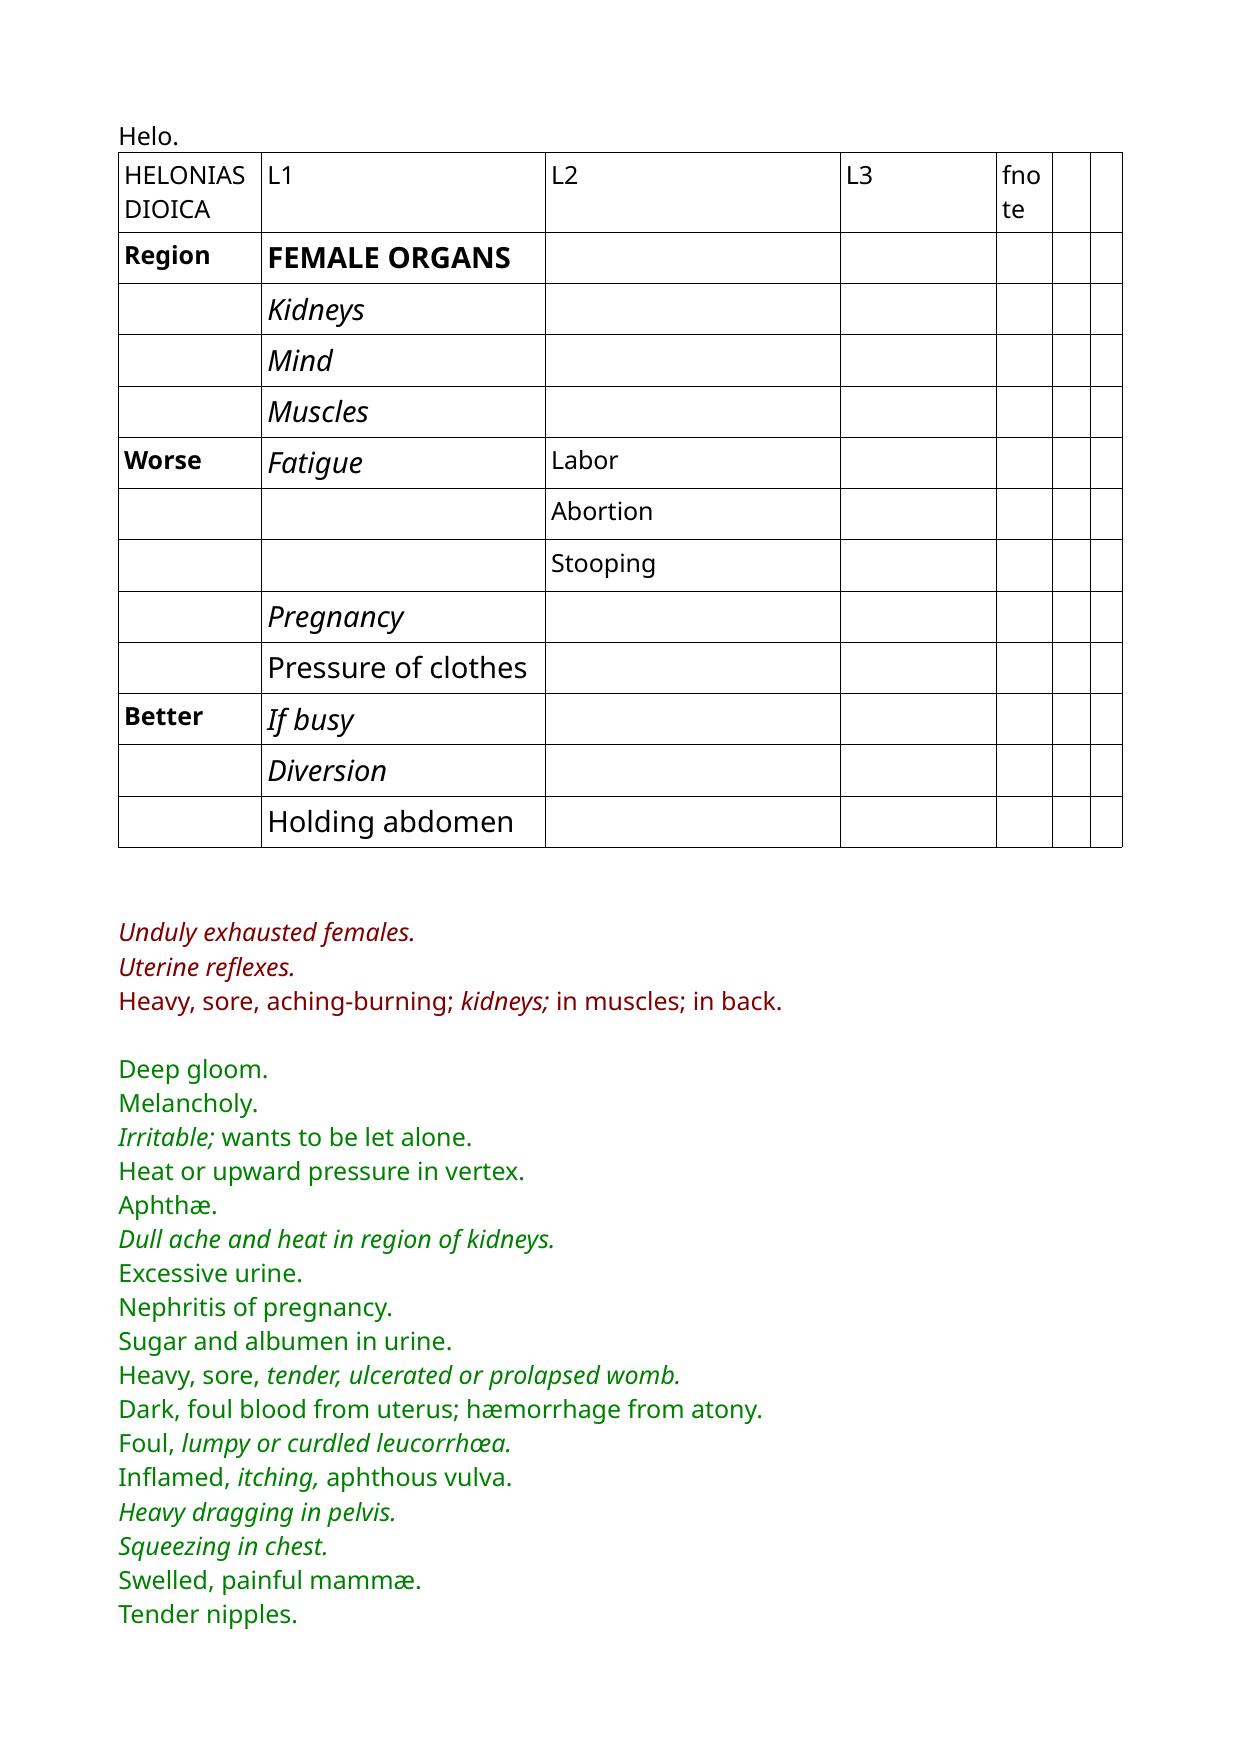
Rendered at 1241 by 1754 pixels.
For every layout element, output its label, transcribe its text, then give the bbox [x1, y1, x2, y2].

table_header fnote [997, 153, 1052, 232]
table_cell [1091, 284, 1122, 334]
table_cell [841, 540, 996, 591]
text Unduly exhausted females. [118, 915, 1122, 949]
table_cell [997, 489, 1052, 539]
table_cell [546, 284, 840, 334]
table_cell [1053, 694, 1090, 744]
text Deep gloom. [118, 1051, 1122, 1085]
text Uterine reflexes. [118, 949, 1122, 983]
table_cell [1091, 438, 1122, 488]
text Foul, lumpy or curdled leucorrhœa. [118, 1426, 1122, 1460]
table_cell [997, 540, 1052, 591]
table_cell [1091, 540, 1122, 591]
table_cell [1091, 745, 1122, 796]
table_cell [119, 540, 261, 591]
table_cell [841, 694, 996, 744]
table_cell [546, 233, 840, 283]
table_cell [841, 745, 996, 796]
table_cell [546, 745, 840, 796]
text Heavy dragging in pelvis. [118, 1494, 1122, 1528]
table_cell [1053, 233, 1090, 283]
table_cell Kidneys [262, 284, 545, 334]
table_cell If busy [262, 694, 545, 744]
table_cell [119, 335, 261, 386]
table_cell [997, 284, 1052, 334]
table_cell Better [119, 694, 261, 744]
table_cell Region [119, 233, 261, 283]
table_cell [1053, 592, 1090, 642]
text Heat or upward pressure in vertex. [118, 1153, 1122, 1188]
table_cell [1091, 643, 1122, 693]
table_cell Mind [262, 335, 545, 386]
table_cell Diversion [262, 745, 545, 796]
table_cell [119, 745, 261, 796]
text Dull ache and heat in region of kidneys. [118, 1222, 1122, 1256]
table_cell [997, 745, 1052, 796]
table_header HELONIAS DIOICA [119, 153, 261, 232]
text Squeezing in chest. [118, 1528, 1122, 1562]
table_cell [1053, 797, 1090, 847]
table_cell Holding abdomen [262, 797, 545, 847]
table_cell [1091, 592, 1122, 642]
text Melancholy. [118, 1085, 1122, 1119]
table_cell [841, 233, 996, 283]
table_cell [119, 643, 261, 693]
table_header L2 [546, 153, 840, 232]
table_cell [841, 643, 996, 693]
table_cell [1091, 797, 1122, 847]
table_cell [1053, 489, 1090, 539]
table_cell [841, 489, 996, 539]
table_cell [1053, 643, 1090, 693]
table_cell [997, 592, 1052, 642]
text Heavy, sore, tender, ulcerated or prolapsed womb. [118, 1358, 1122, 1392]
table_cell [546, 797, 840, 847]
text Sugar and albumen in urine. [118, 1324, 1122, 1358]
text Inflamed, itching, aphthous vulva. [118, 1460, 1122, 1494]
table_cell [546, 387, 840, 437]
table_cell Stooping [546, 540, 840, 591]
table_cell [841, 284, 996, 334]
table_cell [997, 387, 1052, 437]
table_cell [119, 284, 261, 334]
table_cell [1053, 438, 1090, 488]
table_cell [1091, 387, 1122, 437]
table_header L1 [262, 153, 545, 232]
table_cell [119, 592, 261, 642]
table_cell [997, 335, 1052, 386]
text Helo. [118, 118, 1122, 152]
table_cell [1091, 489, 1122, 539]
table_cell [546, 335, 840, 386]
text Swelled, painful mammæ. [118, 1562, 1122, 1596]
table_header [1091, 153, 1122, 232]
text Excessive urine. [118, 1256, 1122, 1290]
table_cell Abortion [546, 489, 840, 539]
table_cell [546, 694, 840, 744]
text Tender nipples. [118, 1596, 1122, 1630]
table_cell [841, 387, 996, 437]
table_cell [997, 233, 1052, 283]
table_cell [1091, 335, 1122, 386]
table_cell Muscles [262, 387, 545, 437]
table_header [1053, 153, 1090, 232]
table_cell [262, 489, 545, 539]
table_cell [1053, 335, 1090, 386]
table_cell Fatigue [262, 438, 545, 488]
table_cell [997, 694, 1052, 744]
table_cell [1053, 387, 1090, 437]
table_header L3 [841, 153, 996, 232]
table_cell [546, 592, 840, 642]
table_cell [1091, 233, 1122, 283]
table_cell [1053, 745, 1090, 796]
table_cell Worse [119, 438, 261, 488]
text Nephritis of pregnancy. [118, 1290, 1122, 1324]
table_cell [997, 643, 1052, 693]
text Aphthæ. [118, 1188, 1122, 1222]
table_cell [841, 335, 996, 386]
table_cell [1053, 540, 1090, 591]
table_cell [997, 438, 1052, 488]
table_cell Pregnancy [262, 592, 545, 642]
table_cell [262, 540, 545, 591]
table_cell [119, 489, 261, 539]
table_cell [997, 797, 1052, 847]
table_cell [546, 643, 840, 693]
text Dark, foul blood from uterus; hæmorrhage from atony. [118, 1392, 1122, 1426]
table_cell [119, 797, 261, 847]
table_cell [1053, 284, 1090, 334]
table_cell FEMALE ORGANS [262, 233, 545, 283]
table_cell Labor [546, 438, 840, 488]
table_cell [841, 592, 996, 642]
text Irritable; wants to be let alone. [118, 1119, 1122, 1153]
table_cell [841, 797, 996, 847]
table_cell [119, 387, 261, 437]
text Heavy, sore, aching-burning; kidneys; in muscles; in back. [118, 983, 1122, 1017]
table_cell [1091, 694, 1122, 744]
table_cell [841, 438, 996, 488]
table_cell Pressure of clothes [262, 643, 545, 693]
